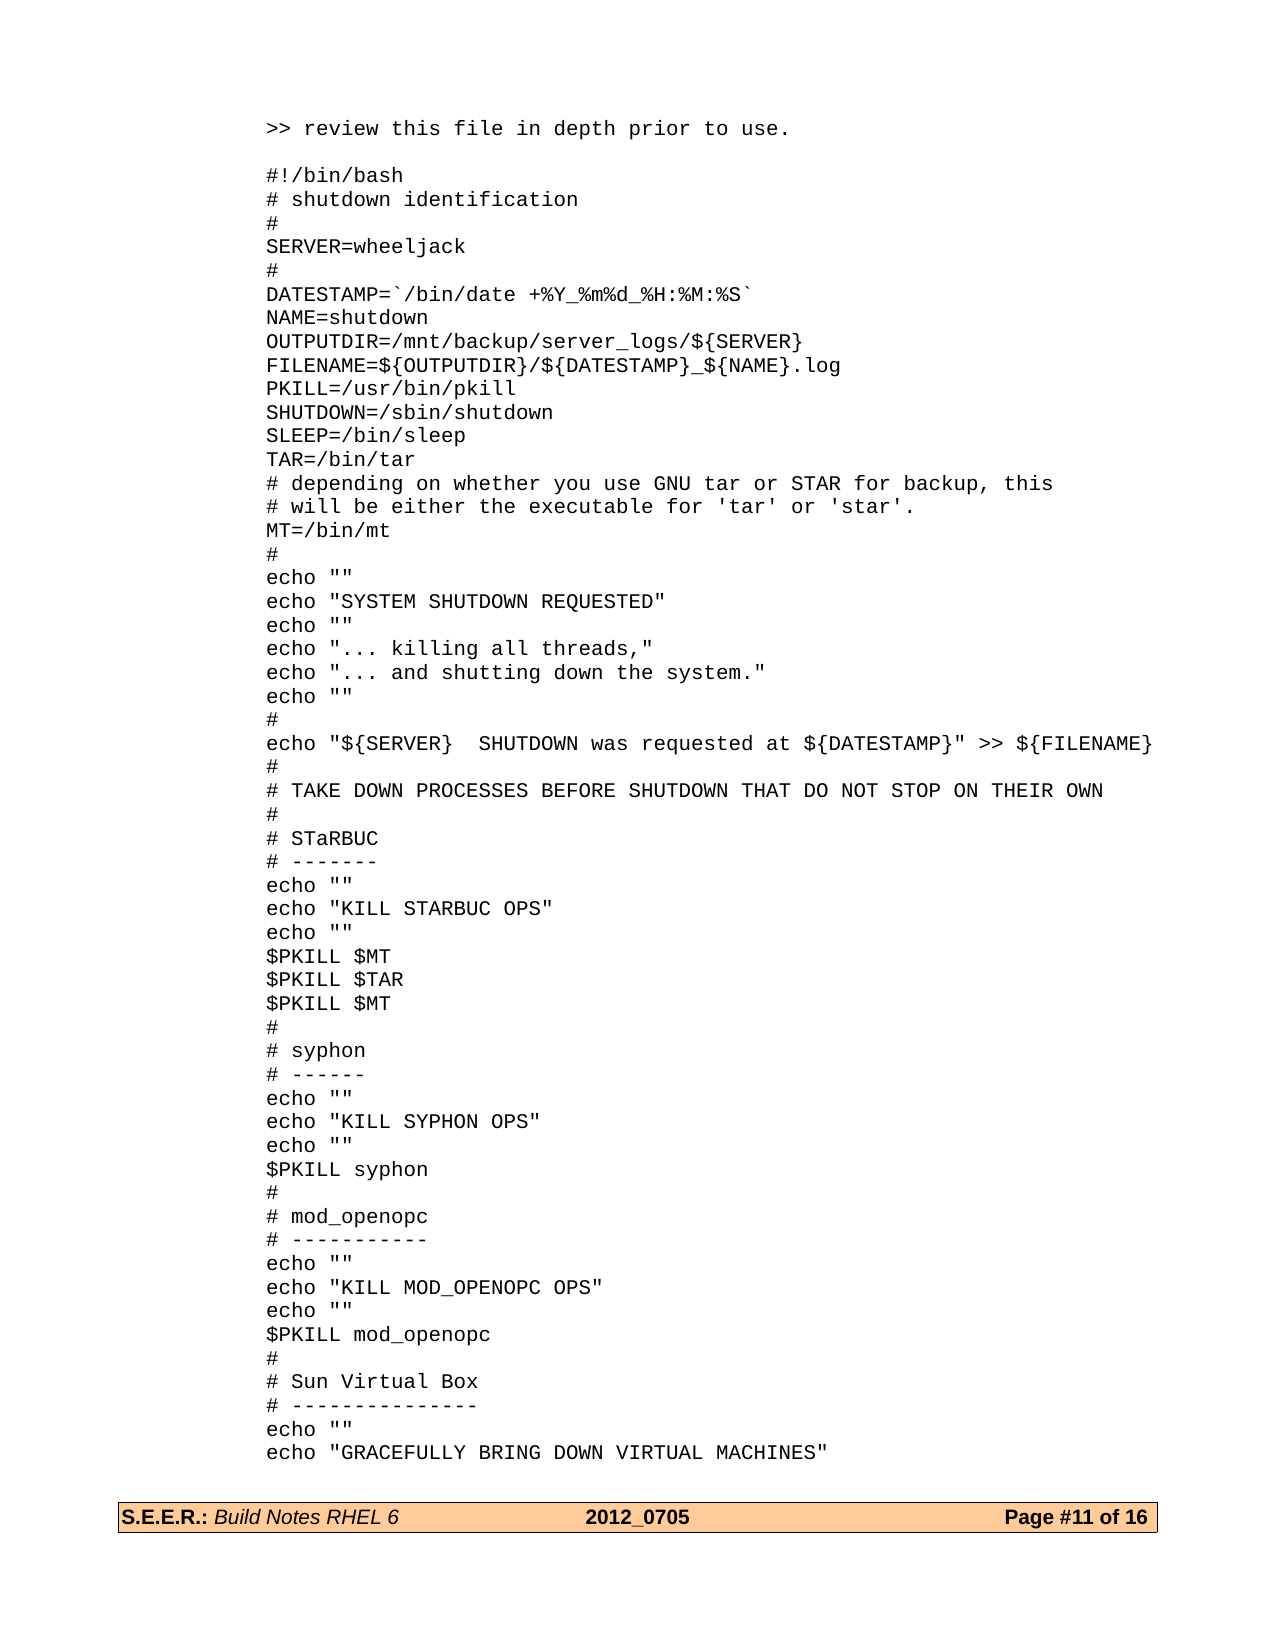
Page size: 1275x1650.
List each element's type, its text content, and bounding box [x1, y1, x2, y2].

text $PKILL $MT [118, 993, 1157, 1017]
text OUTPUTDIR=/mnt/backup/server_logs/${SERVER} [118, 331, 1157, 354]
text echo "... and shutting down the system." [118, 662, 1157, 686]
text MT=/bin/mt [118, 520, 1157, 544]
text #!/bin/bash [118, 165, 1157, 189]
text echo "" [118, 875, 1157, 898]
text PKILL=/usr/bin/pkill [118, 378, 1157, 402]
text SHUTDOWN=/sbin/shutdown [118, 402, 1157, 426]
text echo "" [118, 686, 1157, 709]
text $PKILL $TAR [118, 969, 1157, 993]
text # shutdown identification [118, 189, 1157, 213]
text TAR=/bin/tar [118, 449, 1157, 473]
text SLEEP=/bin/sleep [118, 426, 1157, 449]
text echo "" [118, 1088, 1157, 1111]
text # [118, 804, 1157, 827]
text # [118, 544, 1157, 567]
text echo "... killing all threads," [118, 638, 1157, 662]
text echo "" [118, 1419, 1157, 1442]
text echo "" [118, 1253, 1157, 1277]
text # syphon [118, 1040, 1157, 1064]
text # [118, 757, 1157, 780]
text echo "" [118, 615, 1157, 638]
text echo "" [118, 1135, 1157, 1158]
text echo "KILL STARBUC OPS" [118, 898, 1157, 922]
text $PKILL syphon [118, 1158, 1157, 1182]
text # --------------- [118, 1395, 1157, 1419]
text echo "SYSTEM SHUTDOWN REQUESTED" [118, 591, 1157, 615]
text # [118, 709, 1157, 733]
text # ------- [118, 851, 1157, 875]
text SERVER=wheeljack [118, 236, 1157, 260]
text # [118, 1348, 1157, 1371]
text # TAKE DOWN PROCESSES BEFORE SHUTDOWN THAT DO NOT STOP ON THEIR OWN [118, 780, 1157, 804]
text NAME=shutdown [118, 307, 1157, 331]
text # ----------- [118, 1229, 1157, 1253]
text # Sun Virtual Box [118, 1371, 1157, 1395]
text # will be either the executable for 'tar' or 'star'. [118, 496, 1157, 520]
text $PKILL mod_openopc [118, 1324, 1157, 1348]
text # [118, 213, 1157, 236]
text echo "" [118, 1300, 1157, 1324]
text DATESTAMP=`/bin/date +%Y_%m%d_%H:%M:%S` [118, 284, 1157, 307]
text # [118, 1182, 1157, 1206]
text # mod_openopc [118, 1206, 1157, 1229]
text echo "GRACEFULLY BRING DOWN VIRTUAL MACHINES" [118, 1442, 1157, 1466]
text $PKILL $MT [118, 946, 1157, 969]
text echo "KILL MOD_OPENOPC OPS" [118, 1277, 1157, 1300]
text # ------ [118, 1064, 1157, 1088]
text echo "KILL SYPHON OPS" [118, 1111, 1157, 1135]
text FILENAME=${OUTPUTDIR}/${DATESTAMP}_${NAME}.log [118, 354, 1157, 378]
text echo "${SERVER} SHUTDOWN was requested at ${DATESTAMP}" >> ${FILENAME} [118, 733, 1157, 757]
text # depending on whether you use GNU tar or STAR for backup, this [118, 473, 1157, 496]
text # [118, 1017, 1157, 1040]
text echo "" [118, 922, 1157, 946]
text echo "" [118, 567, 1157, 591]
text # STaRBUC [118, 827, 1157, 851]
text # [118, 260, 1157, 284]
text >> review this file in depth prior to use. [118, 118, 1157, 142]
